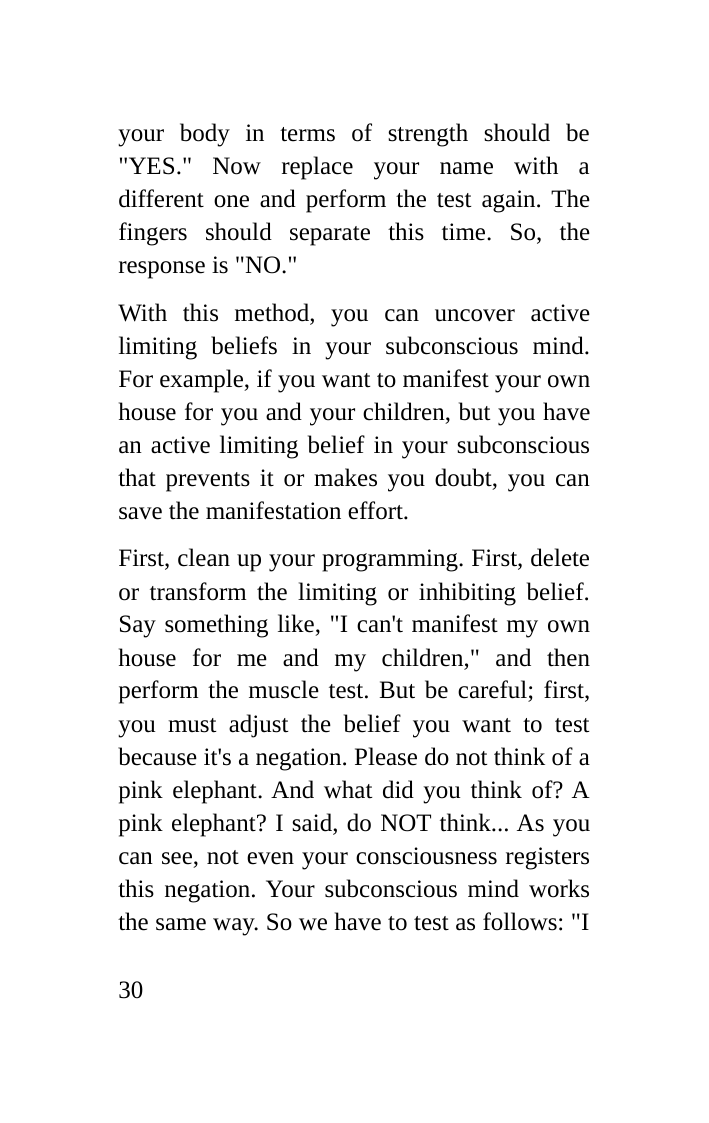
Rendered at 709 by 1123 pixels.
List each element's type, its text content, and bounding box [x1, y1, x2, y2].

text With this method, you can uncover active limiting beliefs in your subconscious mind. For example, if you want to manifest your own house for you and your children, but you have an active limiting belief in your subconscious that prevents it or makes you doubt, you can save the manifestation effort. [118, 298, 591, 525]
text your body in terms of strength should be "YES." Now replace your name with a different one and perform the test again. The fingers should separate this time. So, the response is "NO." [118, 118, 591, 279]
text First, clean up your programming. First, delete or transform the limiting or inhibiting belief. Say something like, "I can't manifest my own house for me and my children," and then perform the muscle test. But be careful; first, you must adjust the belief you want to test because it's a negation. Please do not think of a pink elephant. And what did you think of? A pink elephant? I said, do NOT think... As you can see, not even your consciousness registers this negation. Your subconscious mind works the same way. So we have to test as follows: "I [118, 543, 591, 936]
